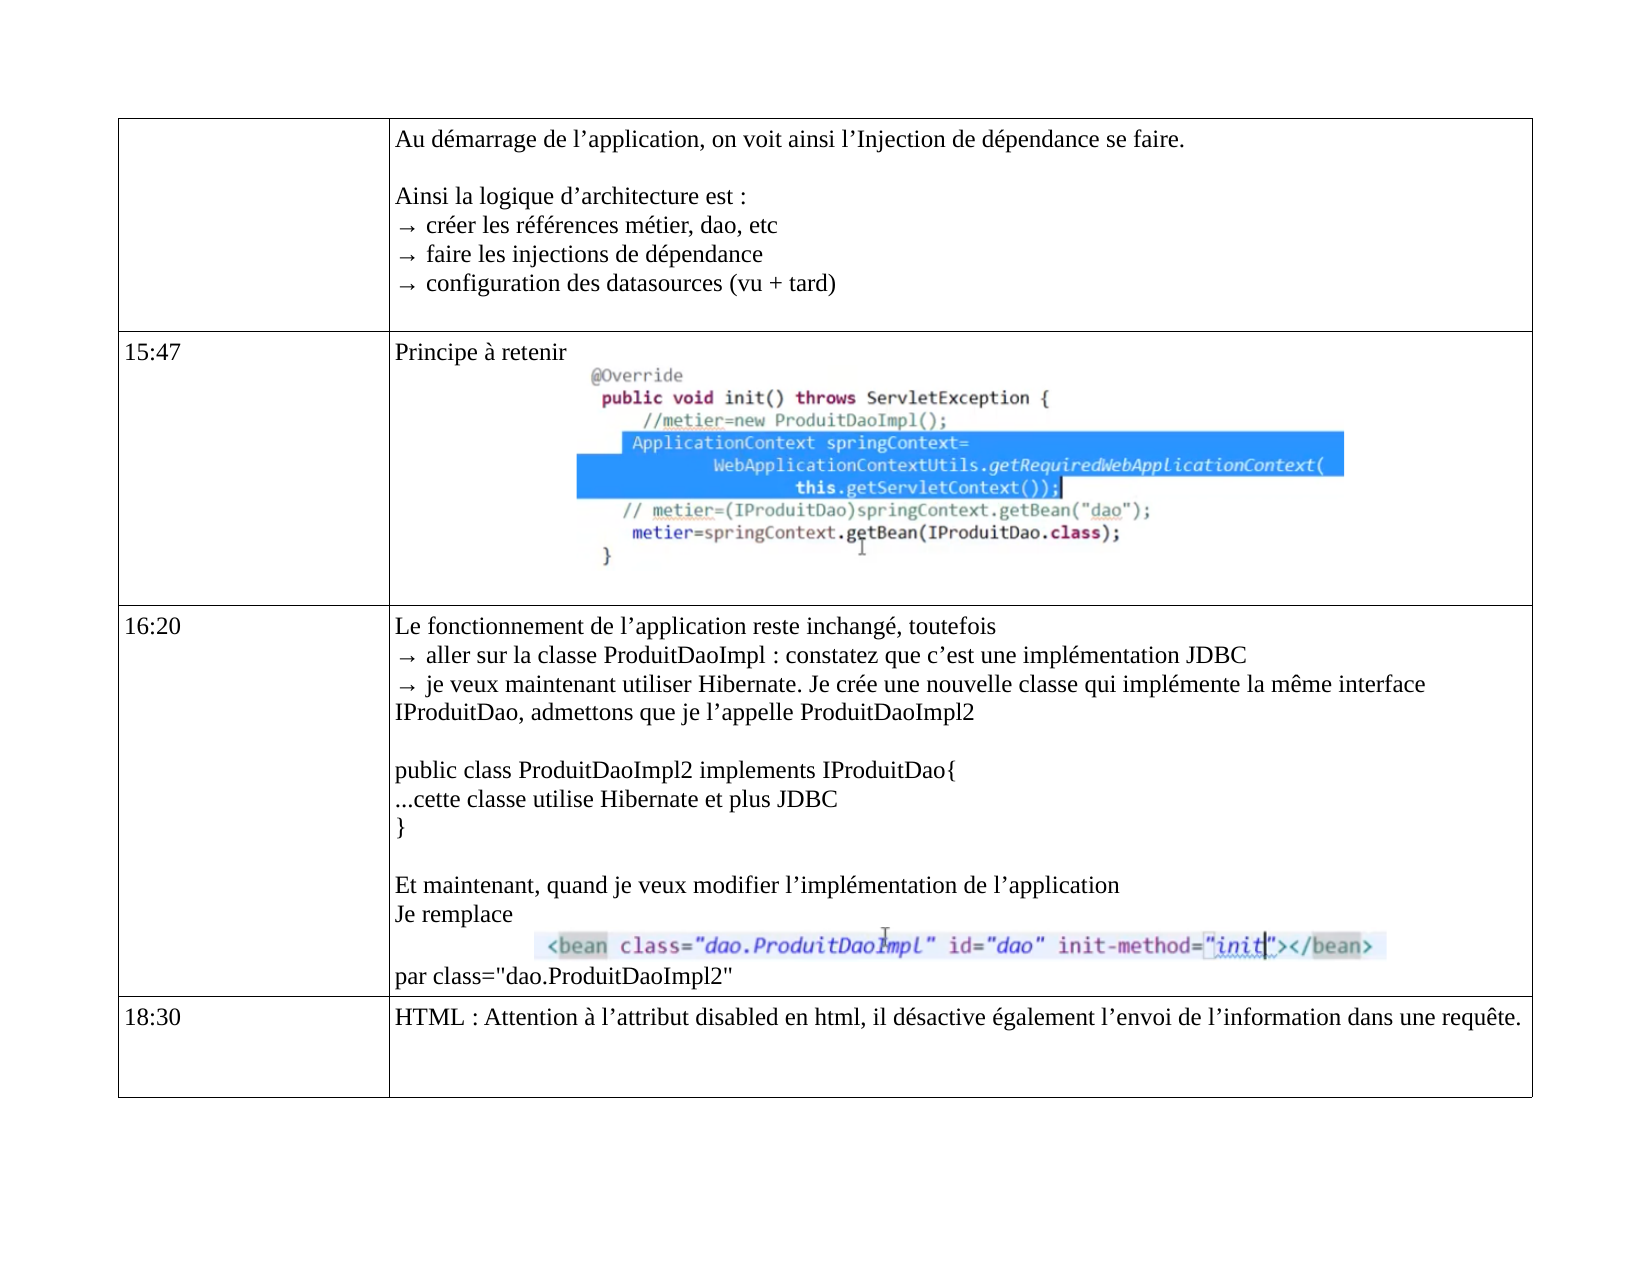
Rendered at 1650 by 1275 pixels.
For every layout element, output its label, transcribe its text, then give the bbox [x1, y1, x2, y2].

table_cell HTML : Attention à l’attribut disabled en html, il désactive également l’envoi de l’information dans une requête. [390, 997, 1532, 1097]
table_cell [119, 119, 389, 331]
table_cell 15:47 [119, 332, 389, 605]
table_cell 18:30 [119, 997, 389, 1097]
picture [534, 927, 1387, 962]
table_cell 16:20 [119, 606, 389, 996]
table_cell Principe à retenir [390, 332, 1532, 605]
picture [576, 365, 1345, 571]
table_cell Au démarrage de l’application, on voit ainsi l’Injection de dépendance se faire. Ainsi la logique d’architecture est : → créer les références métier, dao, etc → faire les injections de dépendance → configuration des datasources (vu + tard) [390, 119, 1532, 331]
table_cell Le fonctionnement de l’application reste inchangé, toutefois → aller sur la classe ProduitDaoImpl : constatez que c’est une implémentation JDBC → je veux maintenant utiliser Hibernate. Je crée une nouvelle classe qui implémente la même interface IProduitDao, admettons que je l’appelle ProduitDaoImpl2 public class ProduitDaoImpl2 implements IProduitDao{ ...cette classe utilise Hibernate et plus JDBC } Et maintenant, quand je veux modifier l’implémentation de l’application Je remplace par class="dao.ProduitDaoImpl2" [390, 606, 1532, 996]
